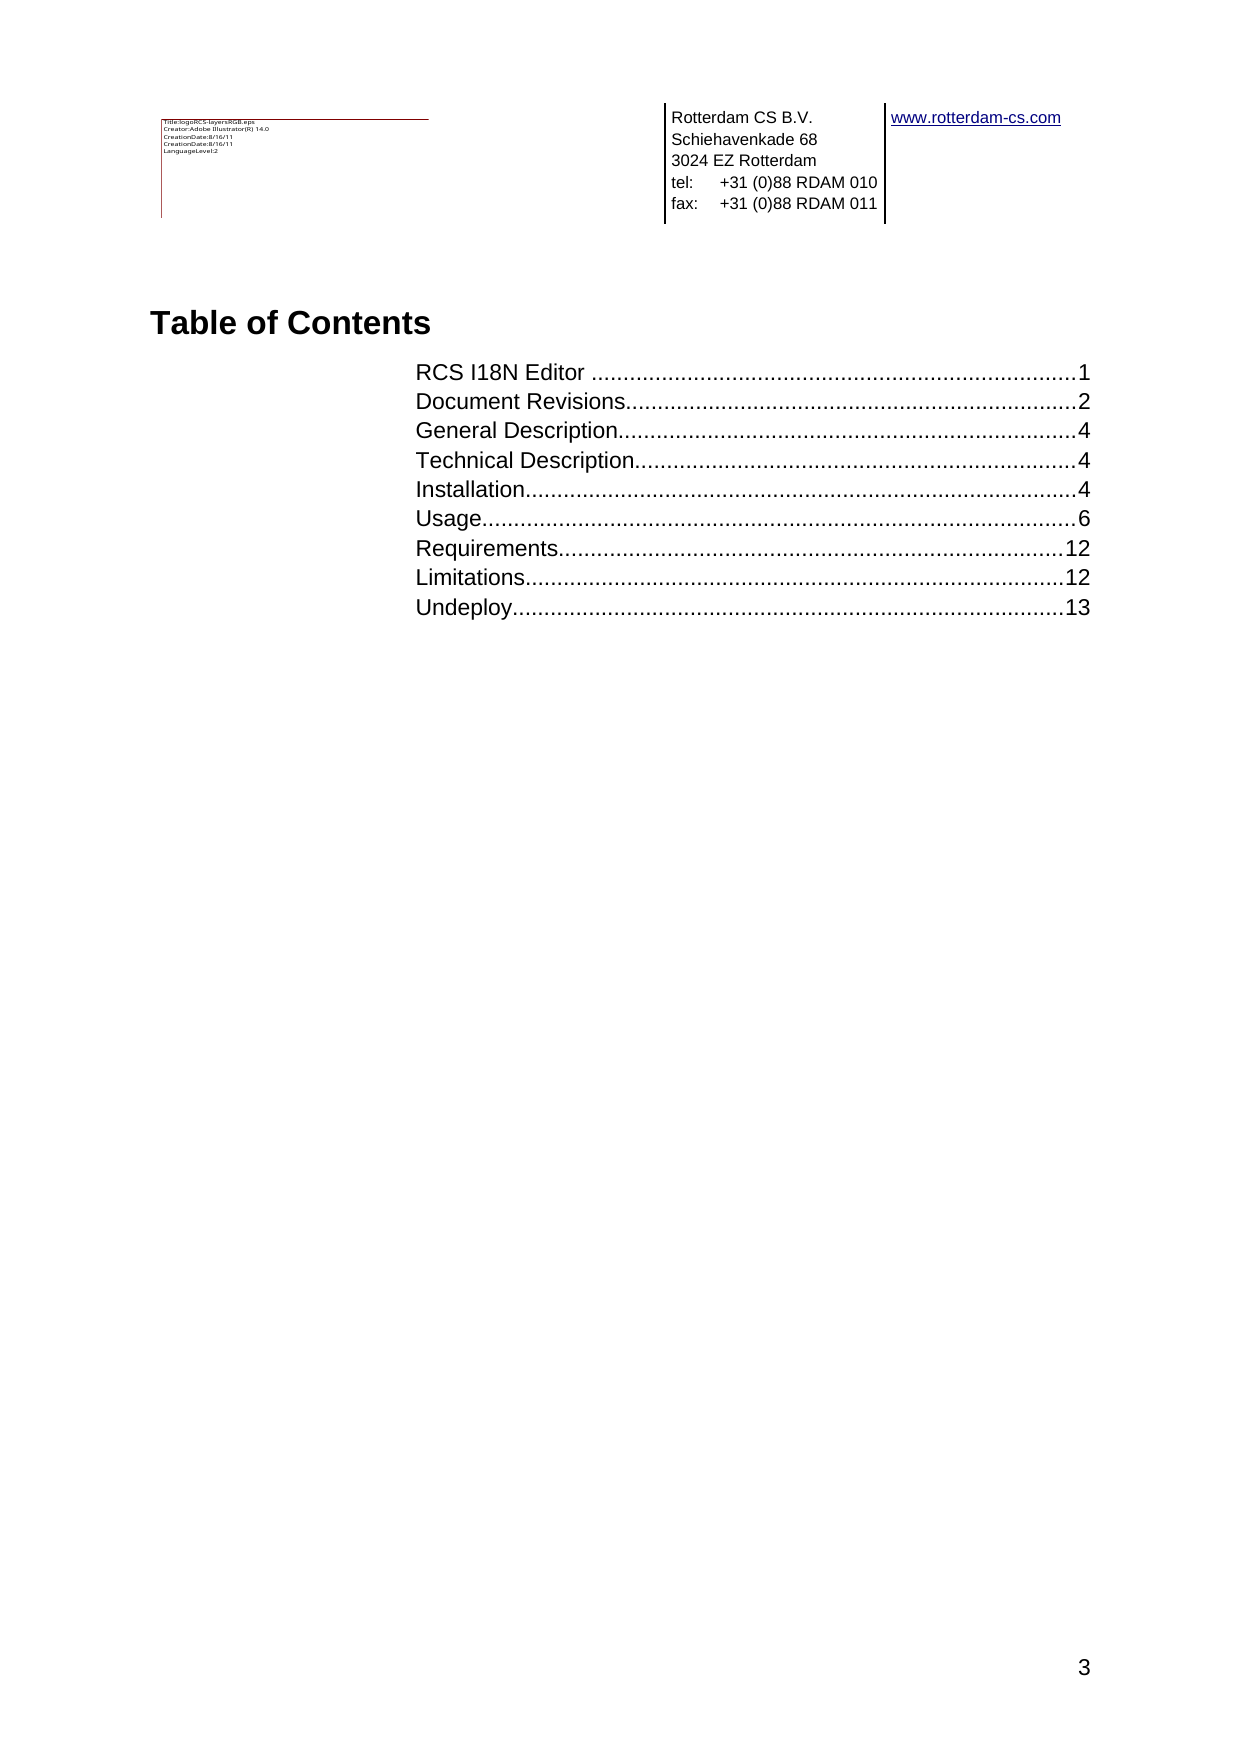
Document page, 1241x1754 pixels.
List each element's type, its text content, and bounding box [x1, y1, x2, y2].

text Technical Description 4 [415, 447, 1091, 473]
text Requirements 12 [415, 535, 1091, 561]
text Document Revisions 2 [415, 388, 1091, 414]
text Limitations 12 [415, 565, 1091, 590]
text General Description 4 [415, 418, 1091, 443]
text RCS I18N Editor 1 [415, 359, 1091, 385]
text Installation 4 [415, 477, 1091, 502]
text Undeploy 13 [415, 594, 1091, 620]
text Usage 6 [415, 506, 1091, 532]
subtitle Table of Contents [150, 304, 1091, 341]
